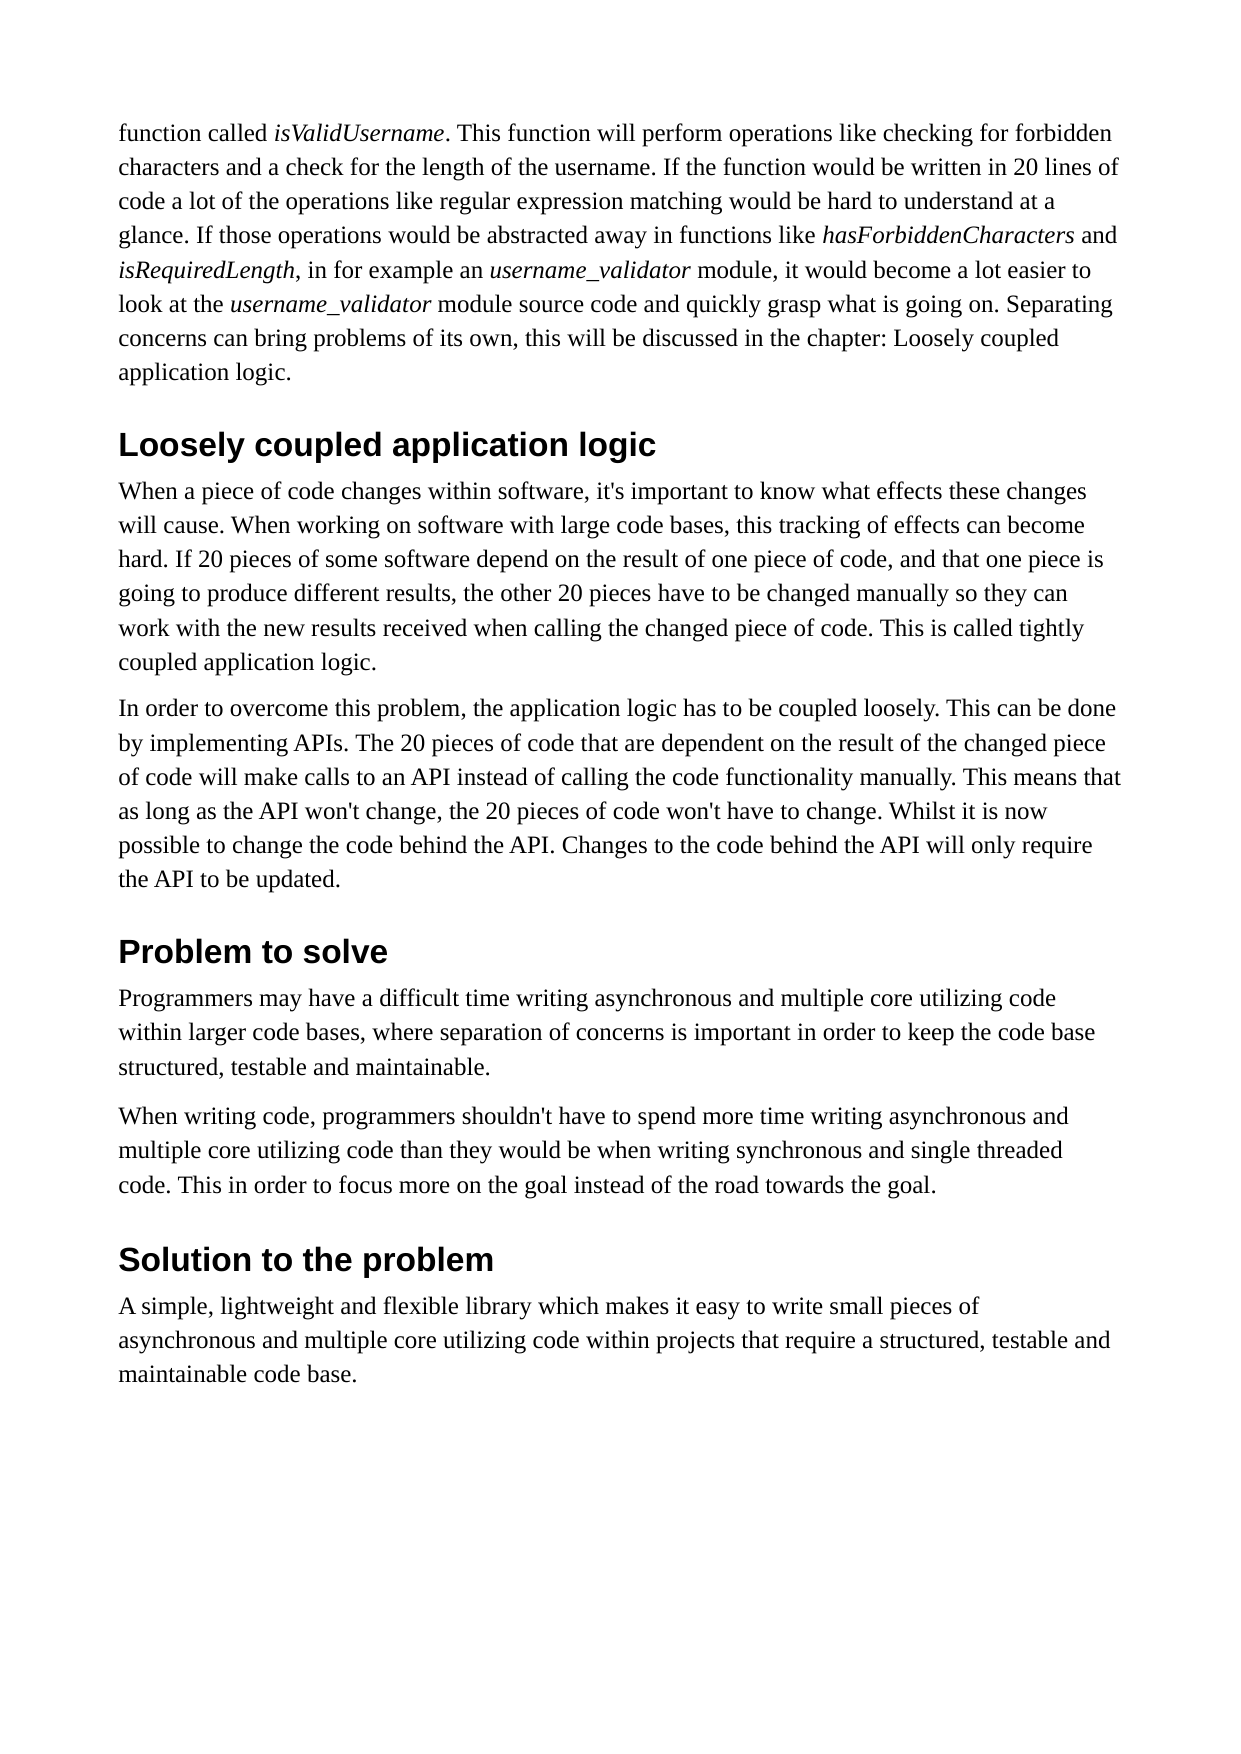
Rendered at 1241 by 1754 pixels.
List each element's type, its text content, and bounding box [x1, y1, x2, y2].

text When writing code, programmers shouldn't have to spend more time writing asynchronous and multiple core utilizing code than they would be when writing synchronous and single threaded code. This in order to focus more on the goal instead of the road towards the goal. [118, 1101, 1122, 1199]
text A simple, lightweight and flexible library which makes it easy to write small pieces of asynchronous and multiple core utilizing code within projects that require a structured, testable and maintainable code base. [118, 1291, 1122, 1388]
subtitle Problem to solve [118, 932, 1122, 970]
subtitle Loosely coupled application logic [118, 425, 1122, 463]
subtitle Solution to the problem [118, 1240, 1122, 1278]
text In order to overcome this problem, the application logic has to be coupled loosely. This can be done by implementing APIs. The 20 pieces of code that are dependent on the result of the changed piece of code will make calls to an API instead of calling the code functionality manually. This means that as long as the API won't change, the 20 pieces of code won't have to change. Whilst it is now possible to change the code behind the API. Changes to the code behind the API will only require the API to be updated. [118, 693, 1122, 893]
text When a piece of code changes within software, it's important to know what effects these changes will cause. When working on software with large code bases, this tracking of effects can become hard. If 20 pieces of some software depend on the result of one piece of code, and that one piece is going to produce different results, the other 20 pieces have to be changed manually so they can work with the new results received when calling the changed piece of code. This is called tightly coupled application logic. [118, 476, 1122, 676]
text Programmers may have a difficult time writing asynchronous and multiple core utilizing code within larger code bases, where separation of concerns is important in order to keep the code base structured, testable and maintainable. [118, 983, 1122, 1081]
text function called isValidUsername. This function will perform operations like checking for forbidden characters and a check for the length of the username. If the function would be written in 20 lines of code a lot of the operations like regular expression matching would be hard to understand at a glance. If those operations would be abstracted away in functions like hasForbiddenCharacters and isRequiredLength, in for example an username_validator module, it would become a lot easier to look at the username_validator module source code and quickly grasp what is going on. Separating concerns can bring problems of its own, this will be discussed in the chapter: Loosely coupled application logic. [118, 118, 1122, 386]
